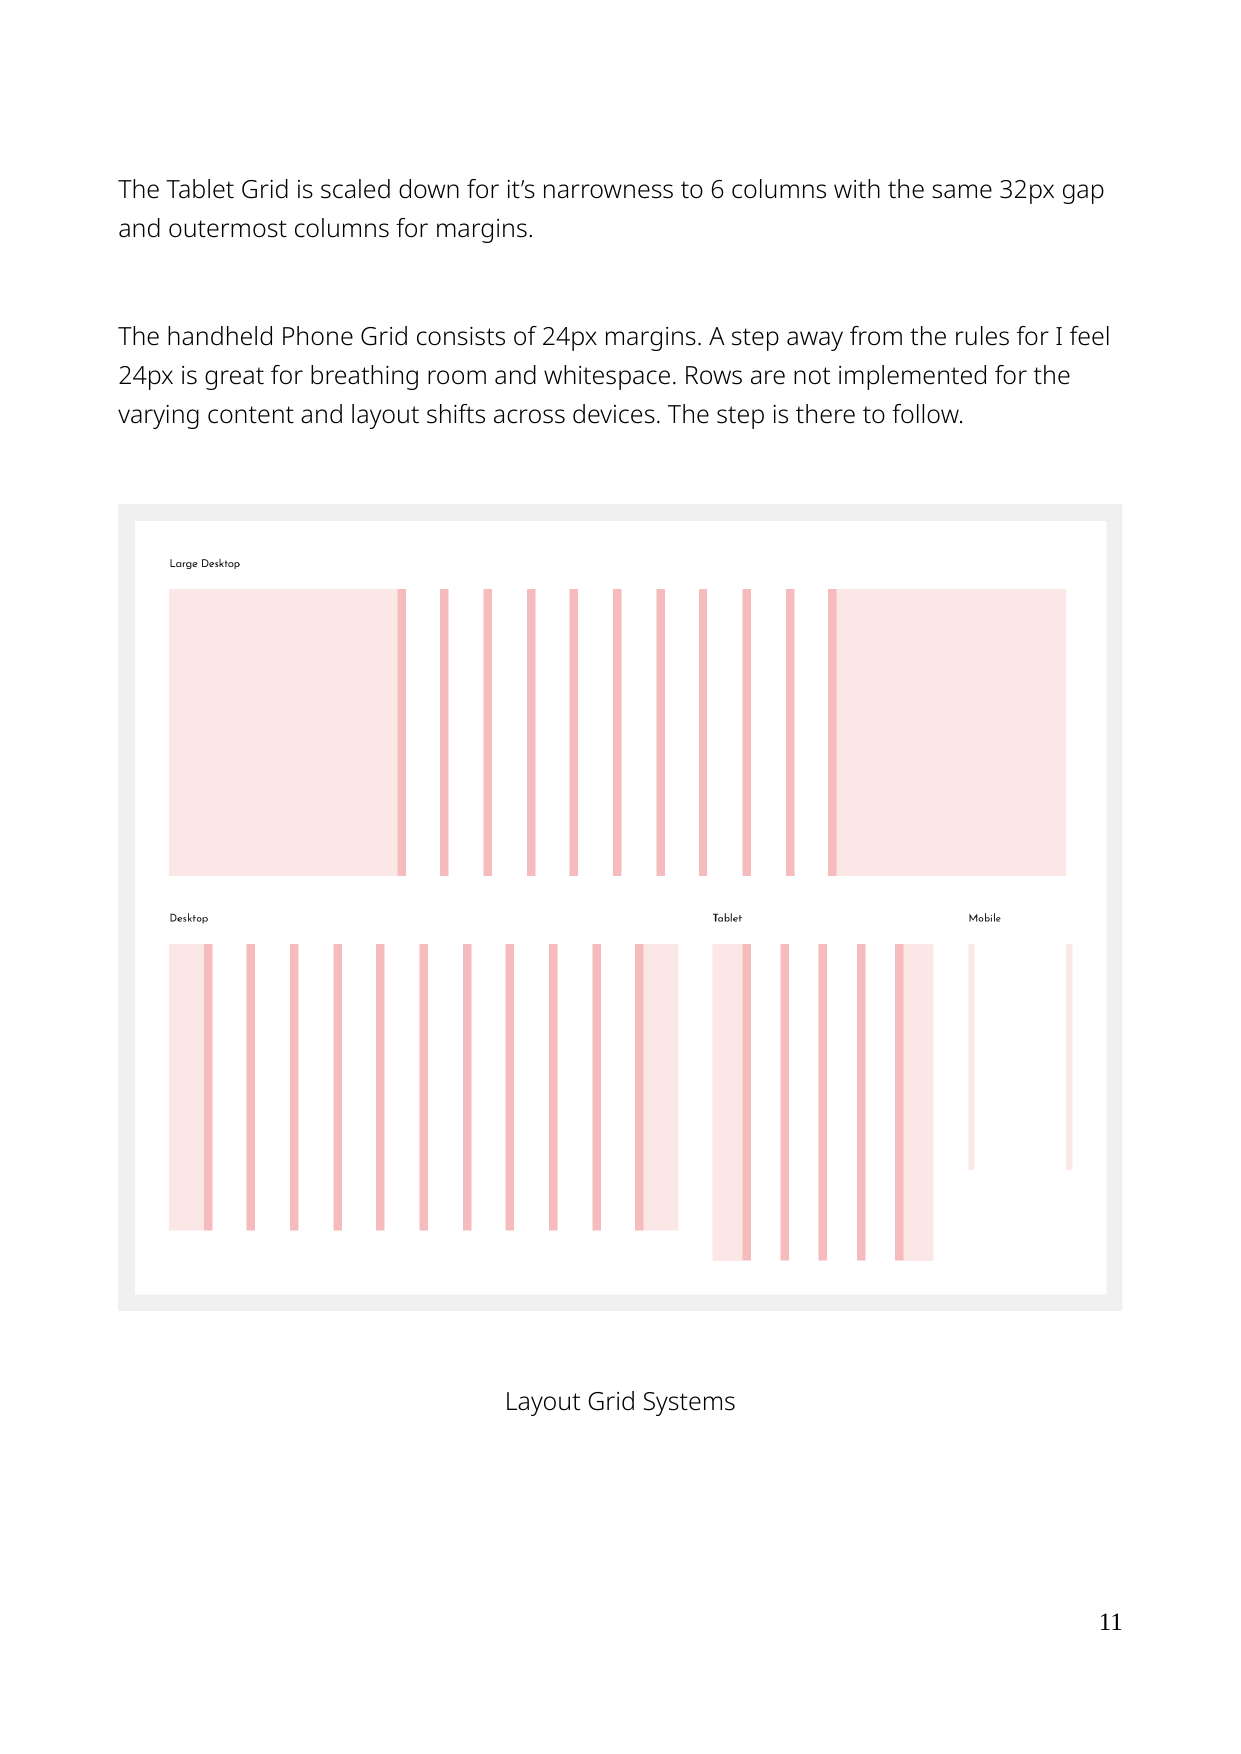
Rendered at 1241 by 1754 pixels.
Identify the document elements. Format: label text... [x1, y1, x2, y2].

text The handheld Phone Grid consists of 24px margins. A step away from the rules for I feel 24px is great for breathing room and whitespace. Rows are not implemented for the varying content and layout shifts across devices. The step is there to follow. [118, 318, 1122, 431]
text The Tablet Grid is scaled down for it’s narrowness to 6 columns with the same 32px gap and outermost columns for margins. [118, 172, 1122, 245]
text Layout Grid Systems [118, 1384, 1122, 1418]
picture [118, 504, 1123, 1311]
